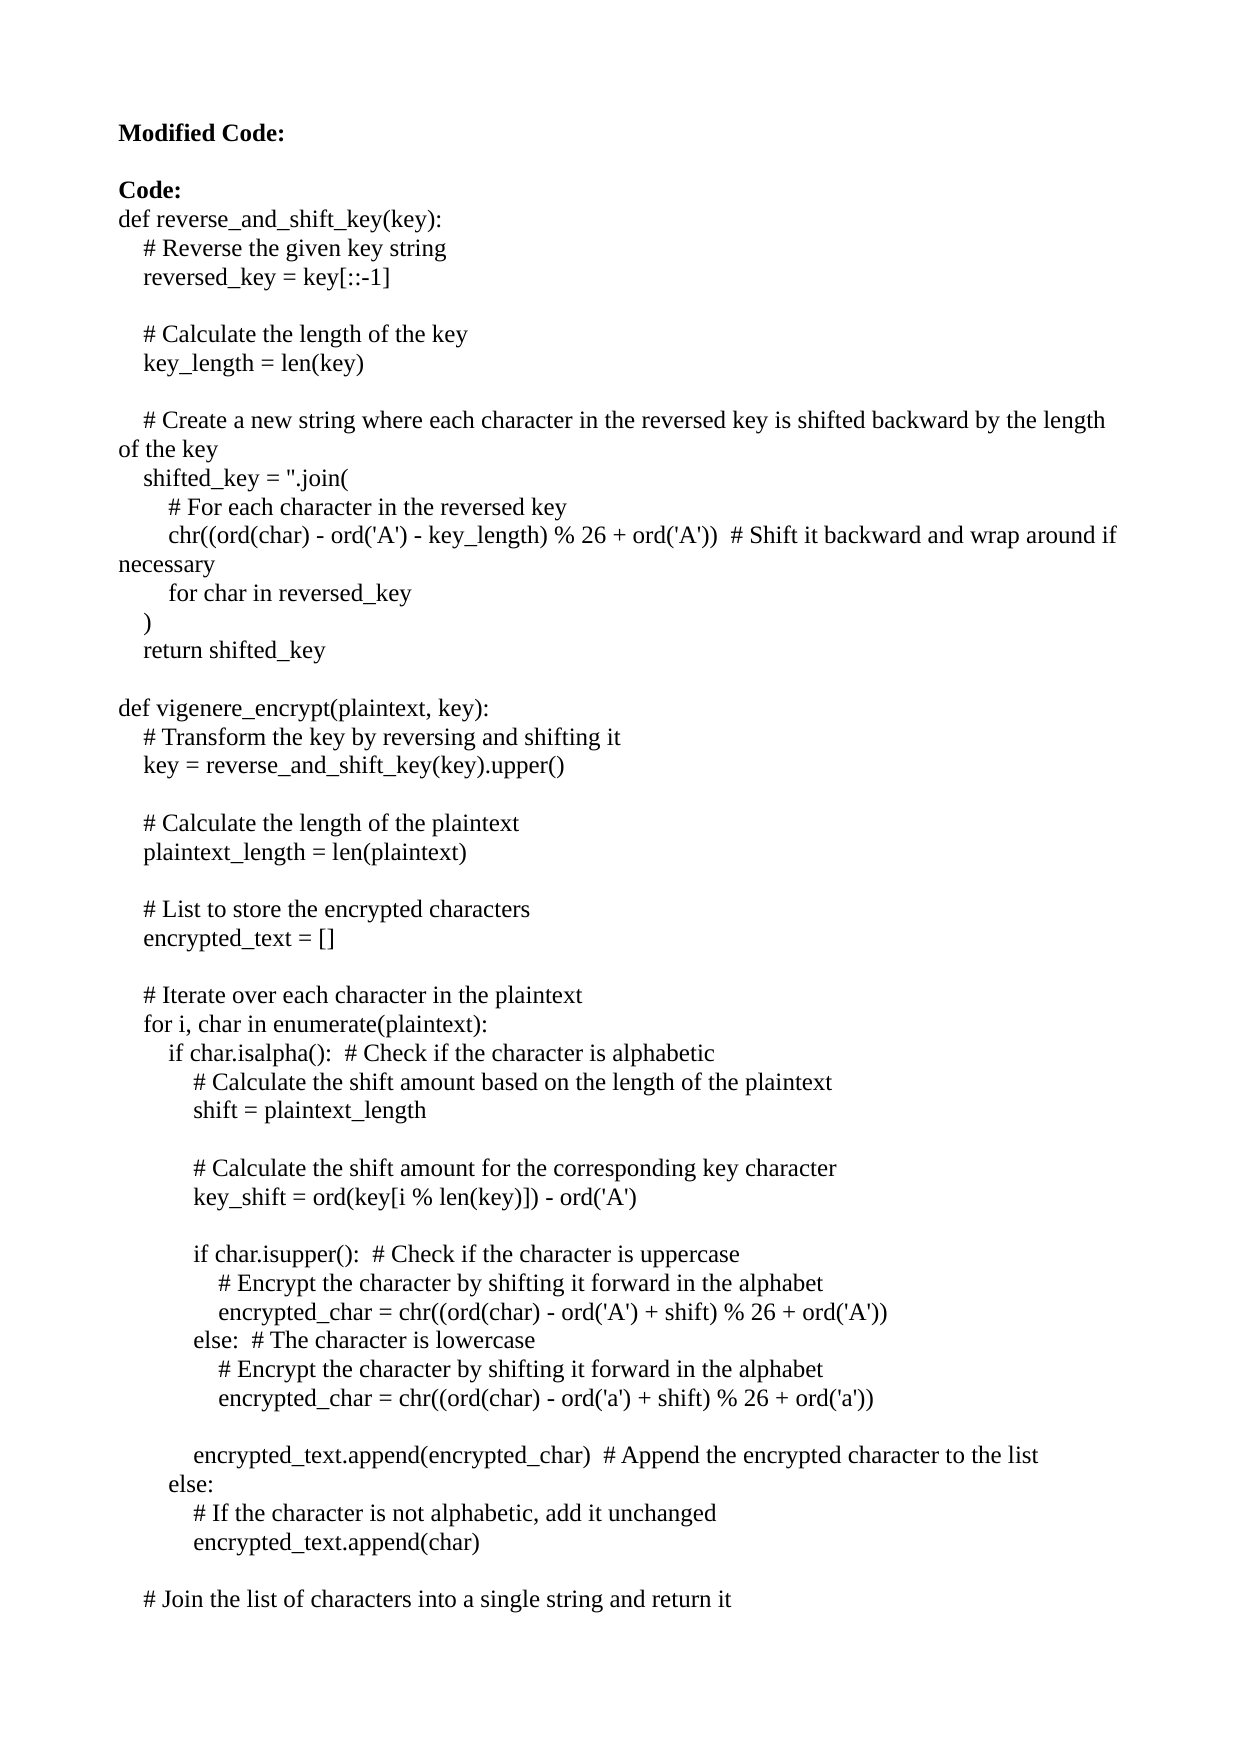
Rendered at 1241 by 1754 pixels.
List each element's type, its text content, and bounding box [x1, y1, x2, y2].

text shift = plaintext_length [118, 1096, 1122, 1124]
text Modified Code: [118, 118, 1122, 147]
text # Encrypt the character by shifting it forward in the alphabet [118, 1354, 1122, 1383]
text # For each character in the reversed key [118, 492, 1122, 521]
text encrypted_text.append(char) [118, 1527, 1122, 1556]
text def reverse_and_shift_key(key): [118, 204, 1122, 233]
text shifted_key = ''.join( [118, 463, 1122, 492]
text # Calculate the shift amount based on the length of the plaintext [118, 1067, 1122, 1096]
text if char.isupper(): # Check if the character is uppercase [118, 1239, 1122, 1268]
text encrypted_char = chr((ord(char) - ord('A') + shift) % 26 + ord('A')) [118, 1297, 1122, 1326]
text if char.isalpha(): # Check if the character is alphabetic [118, 1038, 1122, 1067]
text # Create a new string where each character in the reversed key is shifted backward by the length of the key [118, 406, 1122, 463]
text encrypted_char = chr((ord(char) - ord('a') + shift) % 26 + ord('a')) [118, 1383, 1122, 1412]
text return shifted_key [118, 636, 1122, 664]
text # Calculate the length of the key [118, 319, 1122, 348]
text encrypted_text.append(encrypted_char) # Append the encrypted character to the list [118, 1441, 1122, 1469]
text for i, char in enumerate(plaintext): [118, 1009, 1122, 1038]
text # Calculate the shift amount for the corresponding key character [118, 1153, 1122, 1182]
text key_shift = ord(key[i % len(key)]) - ord('A') [118, 1182, 1122, 1211]
text # List to store the encrypted characters [118, 894, 1122, 923]
text encrypted_text = [] [118, 923, 1122, 952]
text else: # The character is lowercase [118, 1326, 1122, 1354]
text Code: [118, 176, 1122, 204]
text for char in reversed_key [118, 578, 1122, 607]
text # Reverse the given key string [118, 233, 1122, 262]
text key = reverse_and_shift_key(key).upper() [118, 751, 1122, 779]
text # Transform the key by reversing and shifting it [118, 722, 1122, 751]
text key_length = len(key) [118, 348, 1122, 377]
text chr((ord(char) - ord('A') - key_length) % 26 + ord('A')) # Shift it backward and wrap around if necessary [118, 521, 1122, 578]
text # Join the list of characters into a single string and return it [118, 1584, 1122, 1613]
text ) [118, 607, 1122, 636]
text # Encrypt the character by shifting it forward in the alphabet [118, 1268, 1122, 1297]
text else: [118, 1469, 1122, 1498]
text reversed_key = key[::-1] [118, 262, 1122, 291]
text # Iterate over each character in the plaintext [118, 981, 1122, 1009]
text # Calculate the length of the plaintext [118, 808, 1122, 837]
text # If the character is not alphabetic, add it unchanged [118, 1498, 1122, 1527]
text def vigenere_encrypt(plaintext, key): [118, 693, 1122, 722]
text plaintext_length = len(plaintext) [118, 837, 1122, 866]
